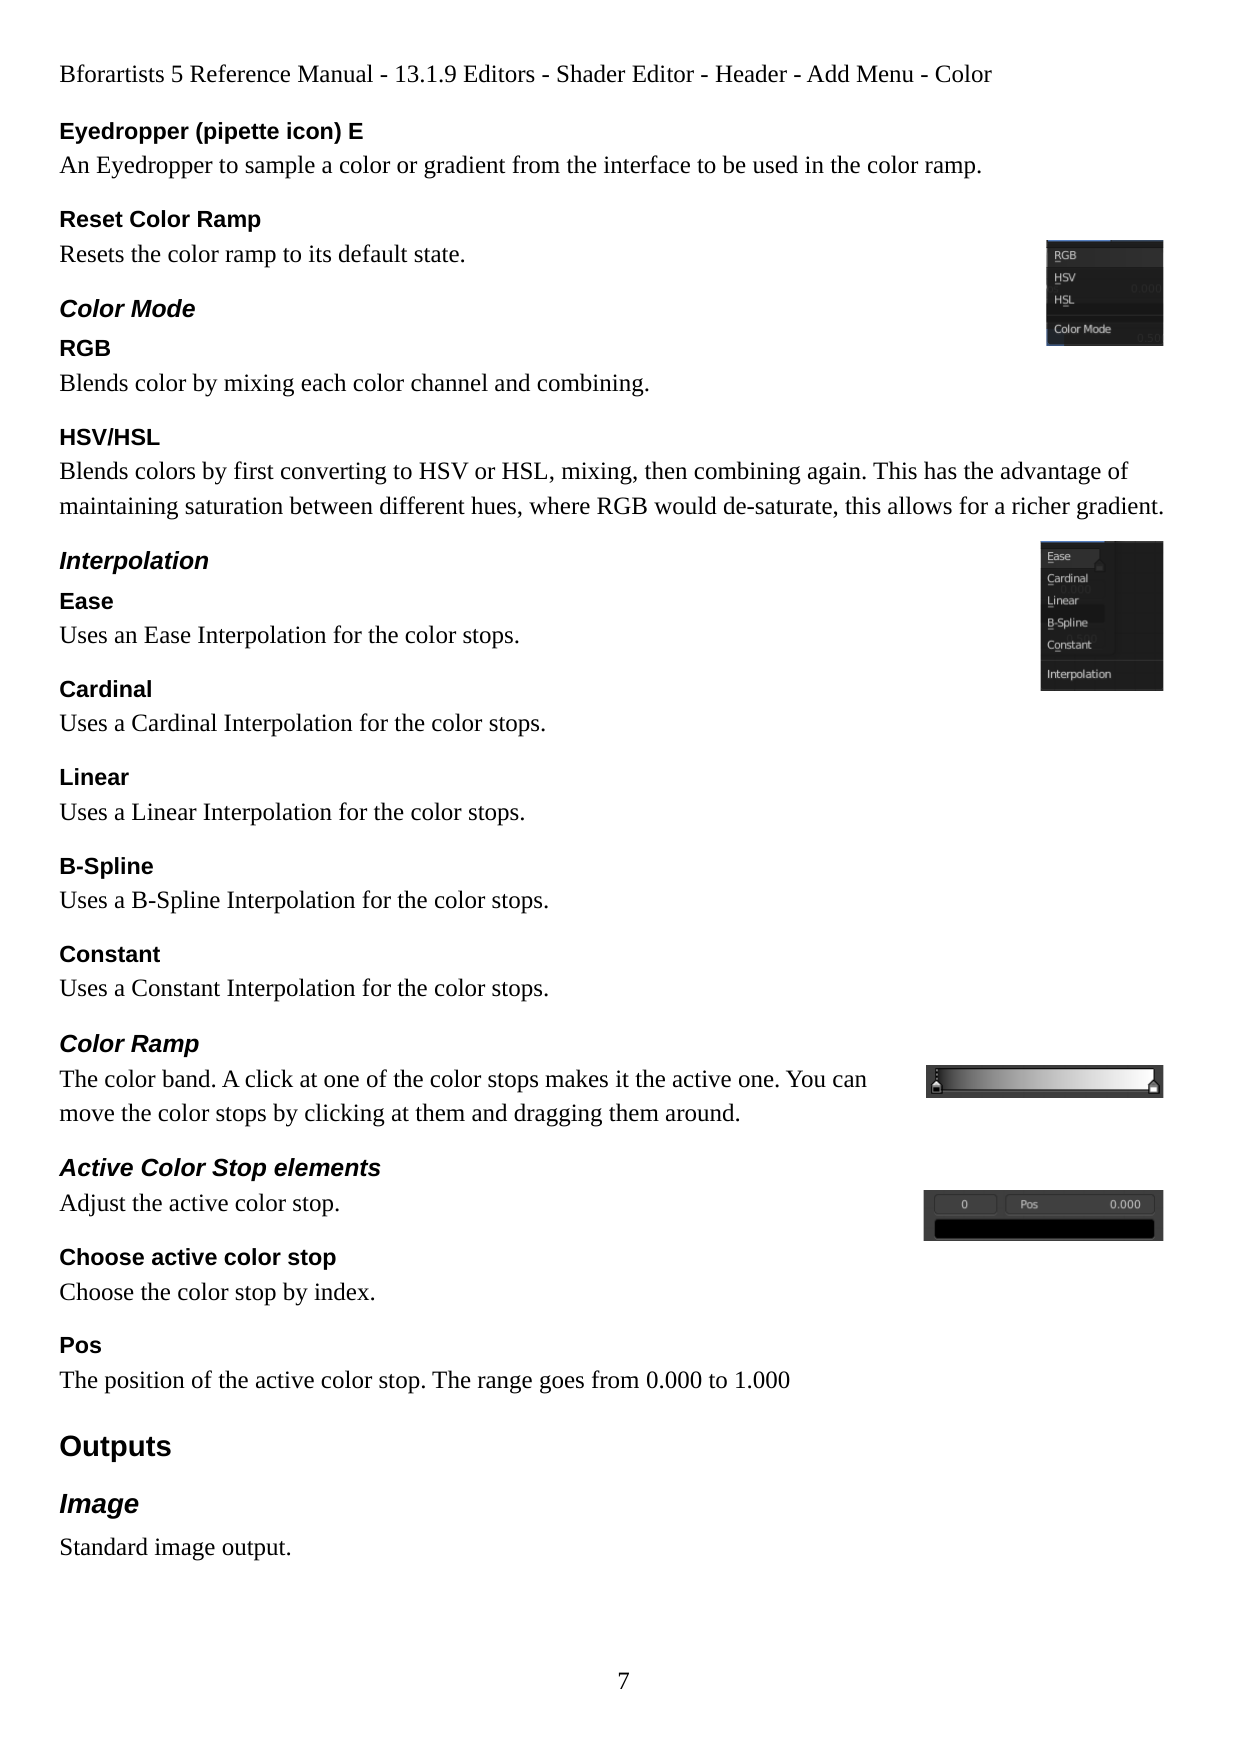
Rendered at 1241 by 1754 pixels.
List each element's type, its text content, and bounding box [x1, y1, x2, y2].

text Uses a Constant Interpolation for the color stops. [59, 973, 1181, 1002]
picture [1046, 240, 1164, 346]
subtitle [1164, 294, 1181, 322]
subtitle Interpolation [59, 546, 1040, 575]
text The position of the active color stop. The range goes from 0.000 to 1.000 [59, 1365, 1181, 1394]
subtitle HSV/HSL [59, 423, 1181, 450]
subtitle Linear [59, 764, 1181, 791]
subtitle [1164, 546, 1181, 575]
text Uses a Linear Interpolation for the color stops. [59, 797, 1181, 826]
text Blends colors by first converting to HSV or HSL, mixing, then combining again. This has the advantage of maintaining saturation between different hues, where RGB would de-saturate, this allows for a richer gradient. [59, 456, 1181, 519]
text Uses an Ease Interpolation for the color stops. [59, 620, 1040, 649]
subtitle Image [59, 1487, 1181, 1519]
picture [923, 1190, 1164, 1241]
subtitle Choose active color stop [59, 1243, 1181, 1270]
subtitle Outputs [59, 1428, 1181, 1462]
text Choose the color stop by index. [59, 1277, 1181, 1305]
subtitle Cardinal [59, 676, 1181, 702]
subtitle Pos [59, 1332, 1181, 1359]
subtitle Ease [59, 587, 1040, 614]
subtitle Active Color Stop elements [59, 1153, 1181, 1182]
subtitle Color Ramp [59, 1029, 1181, 1057]
text An Eyedropper to sample a color or gradient from the interface to be used in the color ramp. [59, 150, 1181, 179]
subtitle Eyedropper (pipette icon) E [59, 117, 1181, 144]
text Standard image output. [59, 1532, 1181, 1560]
text Resets the color ramp to its default state. [59, 239, 1181, 267]
text Adjust the active color stop. [59, 1188, 1181, 1217]
picture [926, 1065, 1164, 1098]
text The color band. A click at one of the color stops makes it the active one. You can move the color stops by clicking at them and dragging them around. [59, 1064, 1181, 1127]
subtitle RGB [59, 335, 1181, 362]
text Uses a Cardinal Interpolation for the color stops. [59, 708, 1181, 737]
text Uses a B-Spline Interpolation for the color stops. [59, 885, 1181, 914]
text Blends color by mixing each color channel and combining. [59, 368, 1181, 397]
subtitle B-Spline [59, 852, 1181, 879]
subtitle Constant [59, 941, 1181, 967]
picture [1040, 541, 1164, 691]
subtitle Color Mode [59, 294, 1046, 322]
subtitle [1164, 587, 1181, 614]
subtitle Reset Color Ramp [59, 206, 1181, 232]
